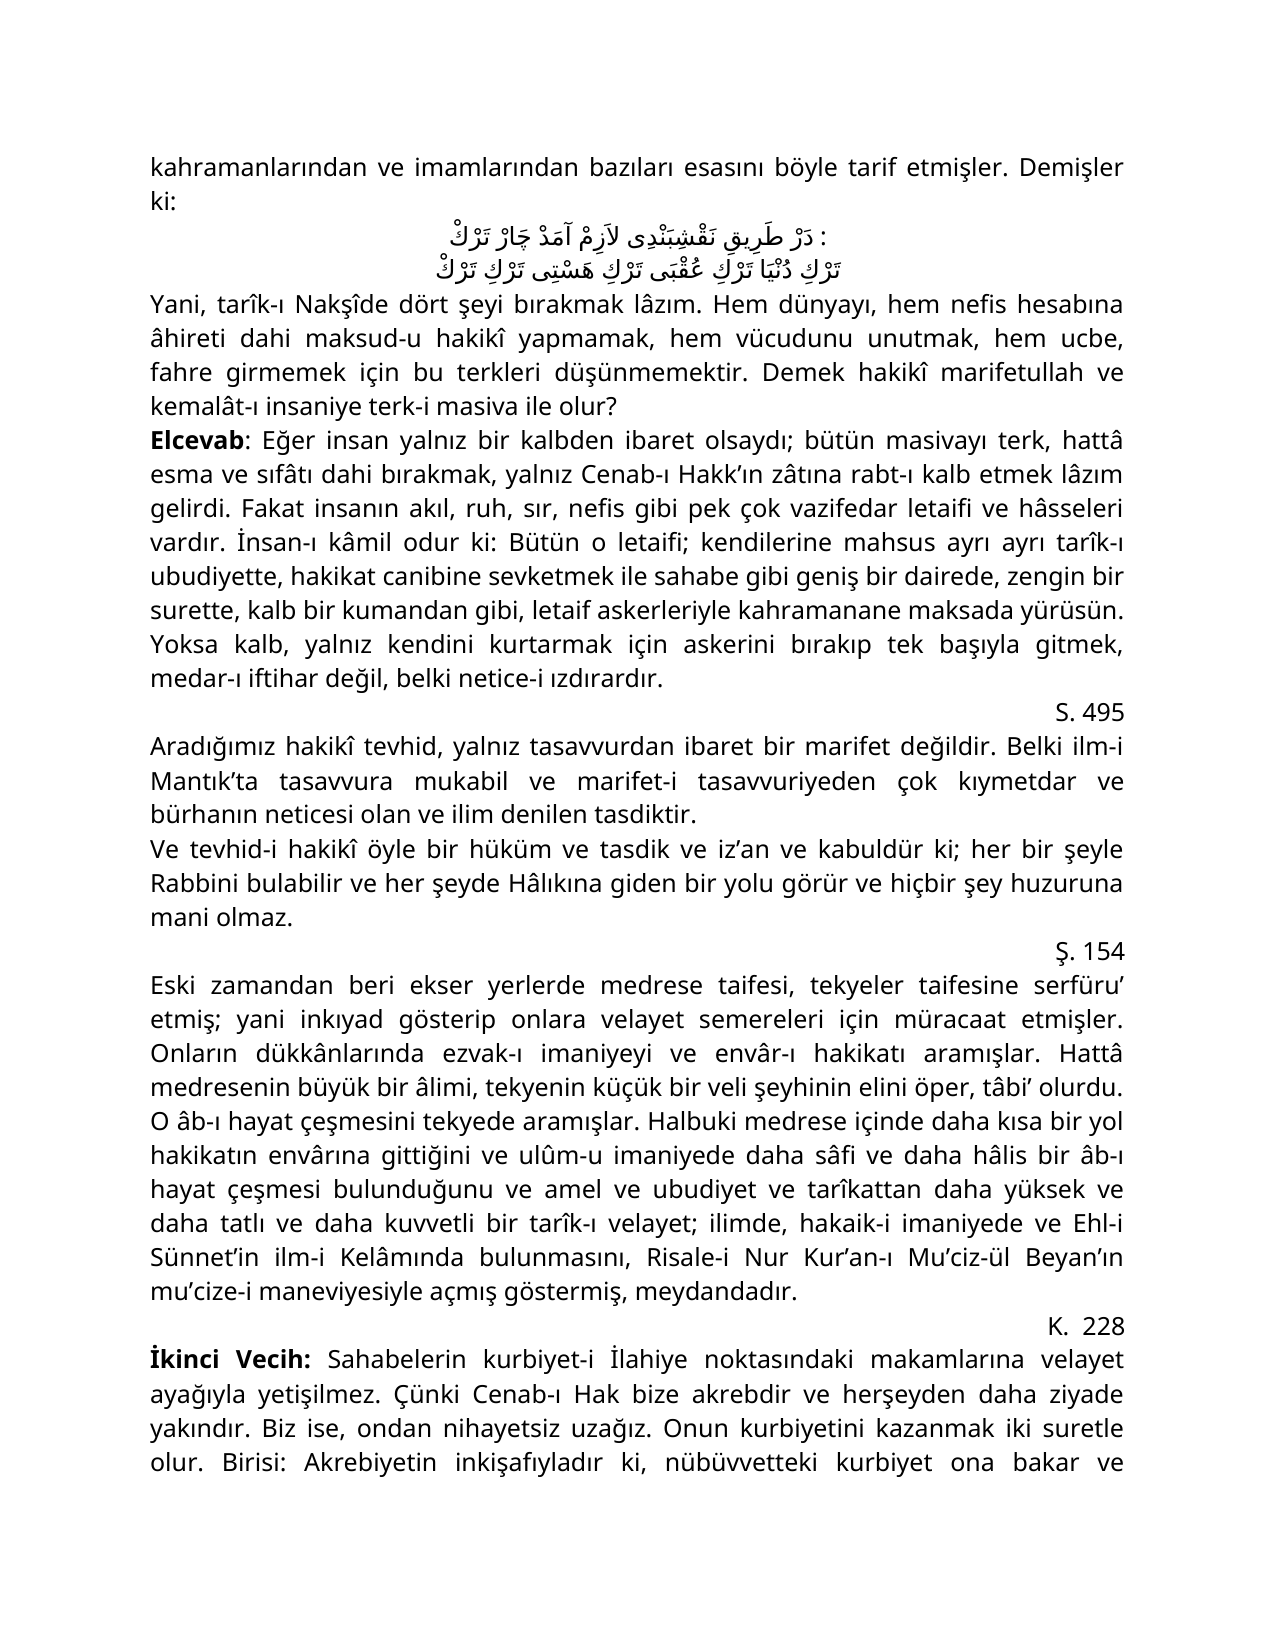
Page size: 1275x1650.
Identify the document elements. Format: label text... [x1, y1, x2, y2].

text دَرْ طَرِيقِ نَقْشِبَنْدِى لاَزِمْ آمَدْ چَارْ تَرْكْ : [150, 218, 1125, 252]
text S. 495 [150, 695, 1125, 729]
text Aradığımız hakikî tevhid, yalnız tasavvurdan ibaret bir marifet değildir. Belki ilm-i Mantık’ta tasavvura mukabil ve marifet-i tasavvuriyeden çok kıymetdar ve bürhanın neticesi olan ve ilim denilen tasdiktir. [150, 729, 1125, 831]
text Ş. 154 [150, 933, 1125, 967]
text Eski zamandan beri ekser yerlerde medrese taifesi, tekyeler taifesine serfüru’ etmiş; yani inkıyad gösterip onlara velayet semereleri için müracaat etmişler. Onların dükkânlarında ezvak-ı imaniyeyi ve envâr-ı hakikatı aramışlar. Hattâ medresenin büyük bir âlimi, tekyenin küçük bir veli şeyhinin elini öper, tâbi’ olurdu. O âb-ı hayat çeşmesini tekyede aramışlar. Halbuki medrese içinde daha kısa bir yol hakikatın envârına gittiğini ve ulûm-u imaniyede daha sâfi ve daha hâlis bir âb-ı hayat çeşmesi bulunduğunu ve amel ve ubudiyet ve tarîkattan daha yüksek ve daha tatlı ve daha kuvvetli bir tarîk-ı velayet; ilimde, hakaik-i imaniyede ve Ehl-i Sünnet’in ilm-i Kelâmında bulunmasını, Risale-i Nur Kur’an-ı Mu’ciz-ül Beyan’ın mu’cize-i maneviyesiyle açmış göstermiş, meydandadır. [150, 967, 1125, 1308]
text تَرْكِ دُنْيَا تَرْكِ عُقْبَى تَرْكِ هَسْتِى تَرْكِ تَرْكْ [150, 252, 1125, 286]
text İkinci Vecih: Sahabelerin kurbiyet-i İlahiye noktasındaki makamlarına velayet ayağıyla yetişilmez. Çünki Cenab-ı Hak bize akrebdir ve herşeyden daha ziyade yakındır. Biz ise, ondan nihayetsiz uzağız. Onun kurbiyetini kazanmak iki suretle olur. Birisi: Akrebiyetin inkişafıyladır ki, nübüvvetteki kurbiyet ona bakar ve [150, 1342, 1125, 1478]
text kahramanlarından ve imamlarından bazıları esasını böyle tarif etmişler. Demişler ki: [150, 150, 1125, 218]
text K. 228 [150, 1308, 1125, 1342]
text Elcevab: Eğer insan yalnız bir kalbden ibaret olsaydı; bütün masivayı terk, hattâ esma ve sıfâtı dahi bırakmak, yalnız Cenab-ı Hakk’ın zâtına rabt-ı kalb etmek lâzım gelirdi. Fakat insanın akıl, ruh, sır, nefis gibi pek çok vazifedar letaifi ve hâsseleri vardır. İnsan-ı kâmil odur ki: Bütün o letaifi; kendilerine mahsus ayrı ayrı tarîk-ı ubudiyette, hakikat canibine sevketmek ile sahabe gibi geniş bir dairede, zengin bir surette, kalb bir kumandan gibi, letaif askerleriyle kahramanane maksada yürüsün. Yoksa kalb, yalnız kendini kurtarmak için askerini bırakıp tek başıyla gitmek, medar-ı iftihar değil, belki netice-i ızdırardır. [150, 422, 1125, 695]
text Yani, tarîk-ı Nakşîde dört şeyi bırakmak lâzım. Hem dünyayı, hem nefis hesabına âhireti dahi maksud-u hakikî yapmamak, hem vücudunu unutmak, hem ucbe, fahre girmemek için bu terkleri düşünmemektir. Demek hakikî marifetullah ve kemalât-ı insaniye terk-i masiva ile olur? [150, 286, 1125, 422]
text Ve tevhid-i hakikî öyle bir hüküm ve tasdik ve iz’an ve kabuldür ki; her bir şeyle Rabbini bulabilir ve her şeyde Hâlıkına giden bir yolu görür ve hiçbir şey huzuruna mani olmaz. [150, 831, 1125, 933]
